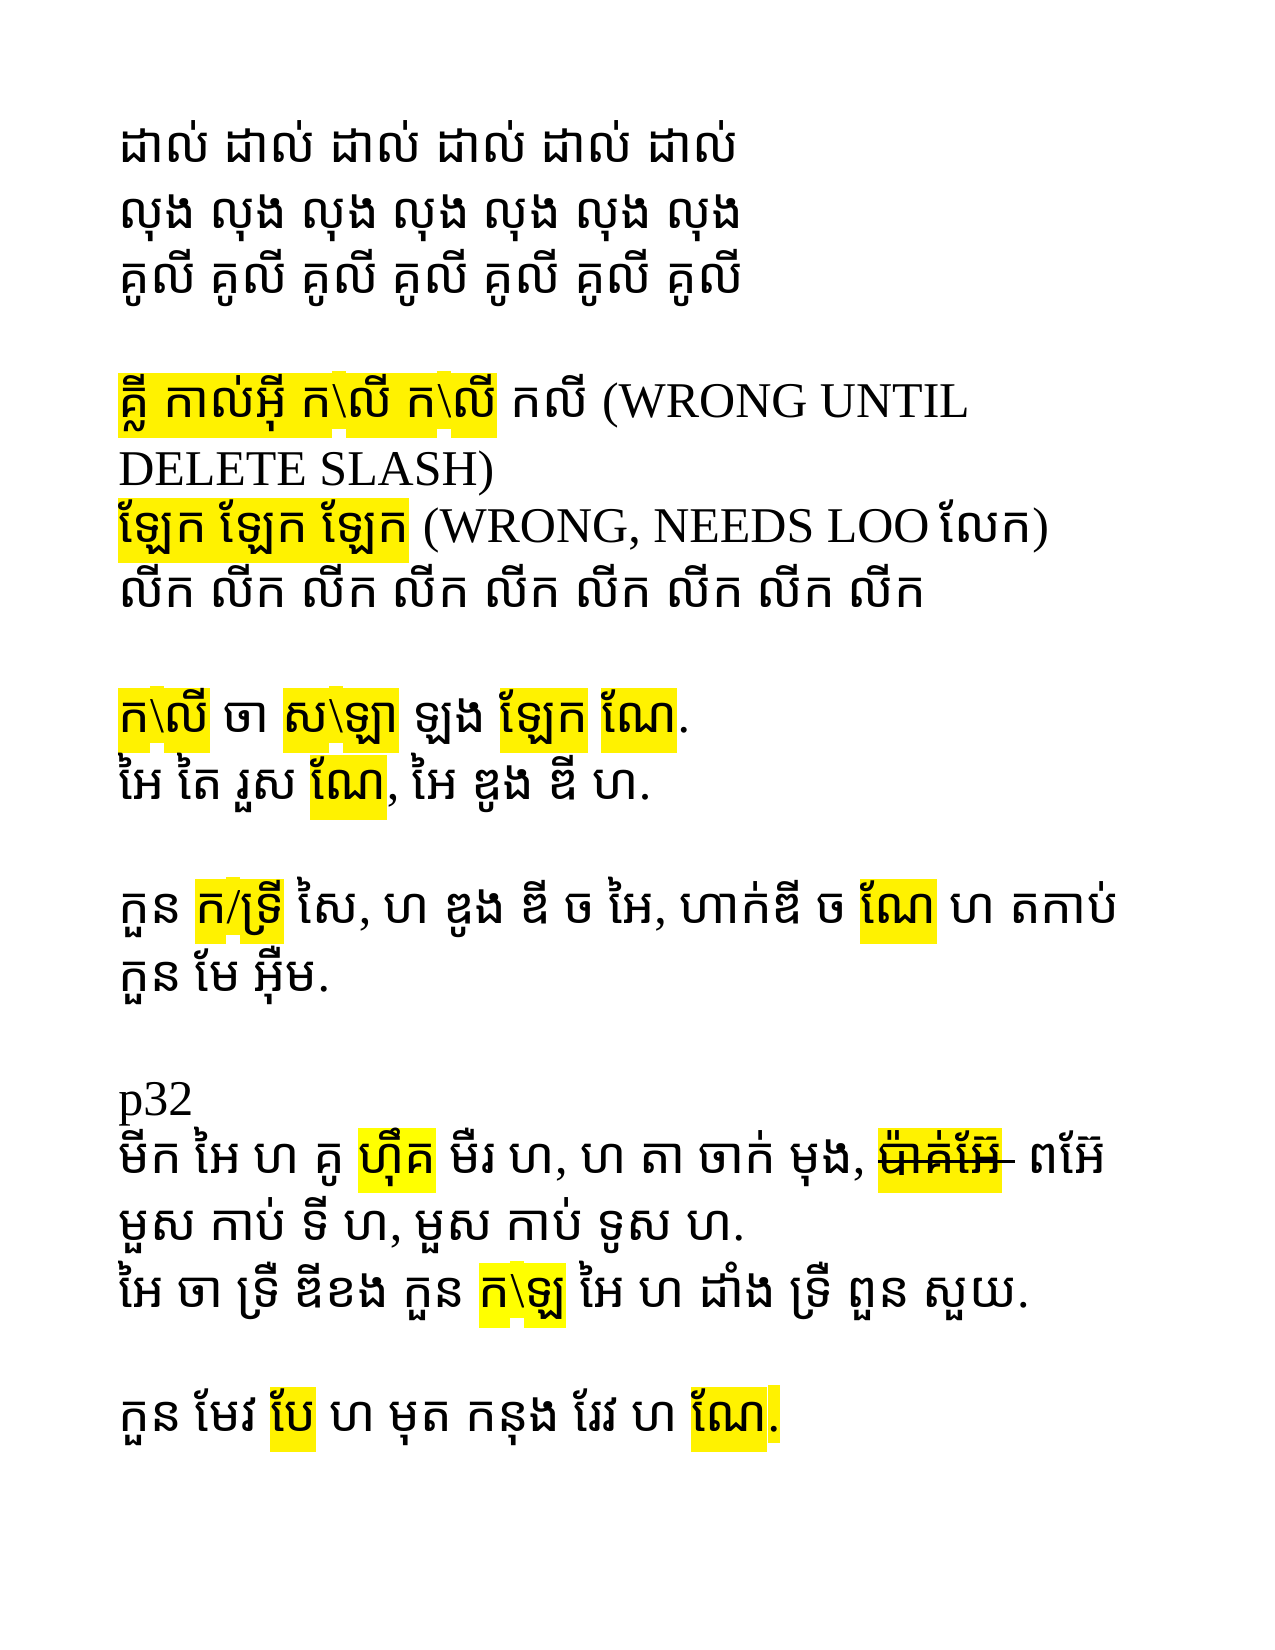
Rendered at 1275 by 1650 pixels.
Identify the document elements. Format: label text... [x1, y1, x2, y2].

text លីក លីក លីក លីក លីក លីក លីក លីក លីក [118, 563, 1157, 628]
text កួន ក/ទ្រី សៃ, ហ ឌូង ឌី ច អៃ, ហាក់ឌី ច ណែ ហ តកាប់ កួន មែ អ៊ឺម. [118, 877, 1157, 1011]
text គ្លី កាល់អ៊ី ក\លី ក\លី កលី (WRONG UNTIL DELETE SLASH) [118, 371, 1157, 496]
text ក\លី ចា ស\ឡា ឡង ឡែក ណែ. [118, 686, 1157, 753]
text អៃ តៃ រួស ណែ, អៃ ឌូង ឌី ហ. [118, 753, 1157, 820]
text ដាល់ ដាល់ ដាល់ ដាល់ ដាល់ ដាល់ [118, 118, 1157, 183]
text លុង លុង លុង លុង លុង លុង លុង [118, 183, 1157, 248]
text អៃ ចា ទ្រឺ ឌីខង កួន ក\ឡ អៃ ហ ដាំង ទ្រឺ ពួន សួយ. [118, 1261, 1157, 1328]
text គូលី គូលី គូលី គូលី គូលី គូលី គូលី [118, 248, 1157, 314]
text ឡែក ឡែក ឡែក (WRONG, NEEDS LOOលែក) [118, 496, 1157, 563]
text មីក អៃ ហ គូ ហ៊ឹគ មឺរ ហ, ហ តា ចាក់ មុង, ប៉ាគ់អ៊ែ ពអ៊ែ មួស កាប់ ទី ហ, មួស កាប់ ទូស ហ. [118, 1126, 1157, 1261]
text p32 [118, 1069, 1157, 1126]
text កួន មែវ បែ ហ មុត កនុង រែវ ហ ណែ. [118, 1385, 1157, 1452]
